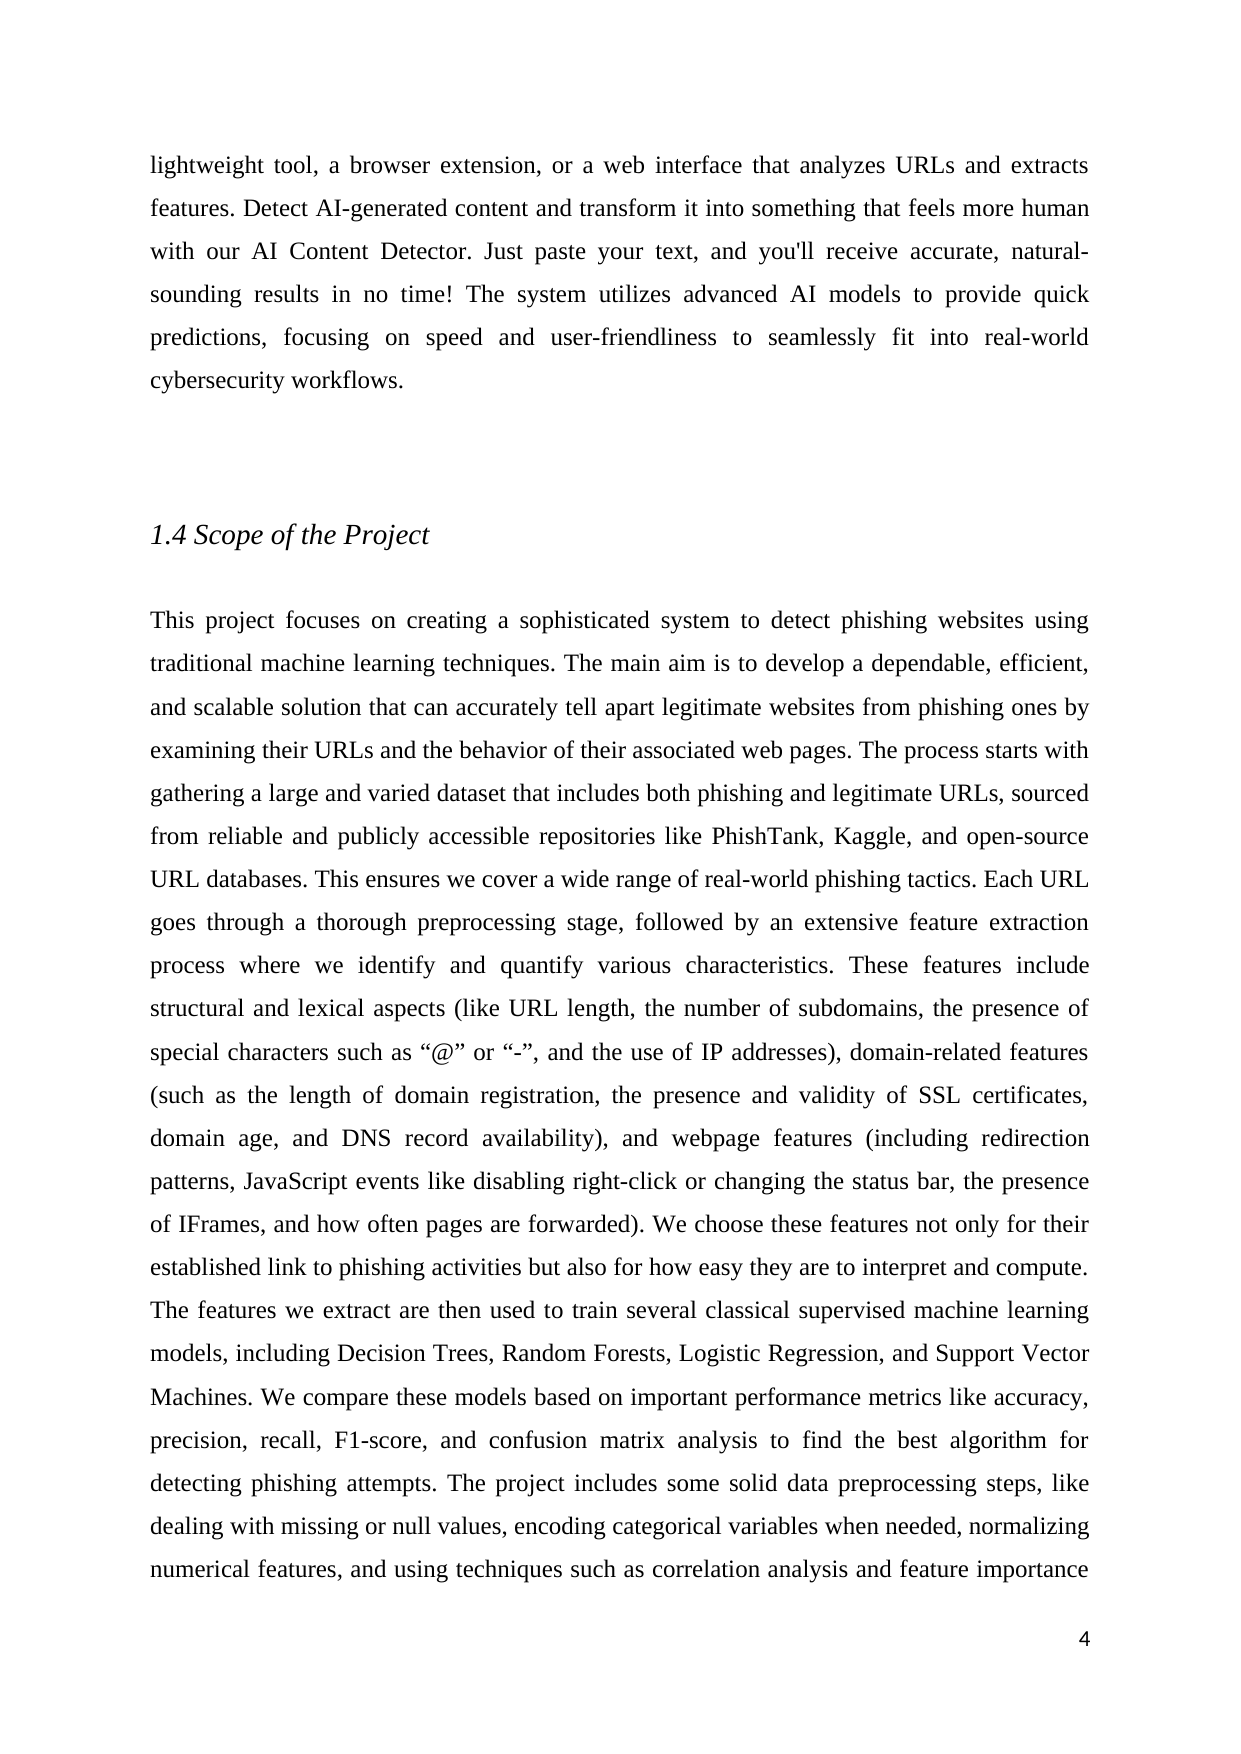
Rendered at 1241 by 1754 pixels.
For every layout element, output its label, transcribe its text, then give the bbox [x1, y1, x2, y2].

text This project focuses on creating a sophisticated system to detect phishing websites using traditional machine learning techniques. The main aim is to develop a dependable, efficient, and scalable solution that can accurately tell apart legitimate websites from phishing ones by examining their URLs and the behavior of their associated web pages. The process starts with gathering a large and varied dataset that includes both phishing and legitimate URLs, sourced from reliable and publicly accessible repositories like PhishTank, Kaggle, and open-source URL databases. This ensures we cover a wide range of real-world phishing tactics. Each URL goes through a thorough preprocessing stage, followed by an extensive feature extraction process where we identify and quantify various characteristics. These features include structural and lexical aspects (like URL length, the number of subdomains, the presence of special characters such as “@” or “-”, and the use of IP addresses), domain-related features (such as the length of domain registration, the presence and validity of SSL certificates, domain age, and DNS record availability), and webpage features (including redirection patterns, JavaScript events like disabling right-click or changing the status bar, the presence of IFrames, and how often pages are forwarded). We choose these features not only for their established link to phishing activities but also for how easy they are to interpret and compute. The features we extract are then used to train several classical supervised machine learning models, including Decision Trees, Random Forests, Logistic Regression, and Support Vector Machines. We compare these models based on important performance metrics like accuracy, precision, recall, F1-score, and confusion matrix analysis to find the best algorithm for detecting phishing attempts. The project includes some solid data preprocessing steps, like dealing with missing or null values, encoding categorical variables when needed, normalizing numerical features, and using techniques such as correlation analysis and feature importance [150, 605, 1090, 1583]
text 1.4 Scope of the Project [150, 517, 1090, 551]
text lightweight tool, a browser extension, or a web interface that analyzes URLs and extracts features. Detect AI-generated content and transform it into something that feels more human with our AI Content Detector. Just paste your text, and you'll receive accurate, natural-sounding results in no time! The system utilizes advanced AI models to provide quick predictions, focusing on speed and user-friendliness to seamlessly fit into real-world cybersecurity workflows. [150, 150, 1090, 394]
